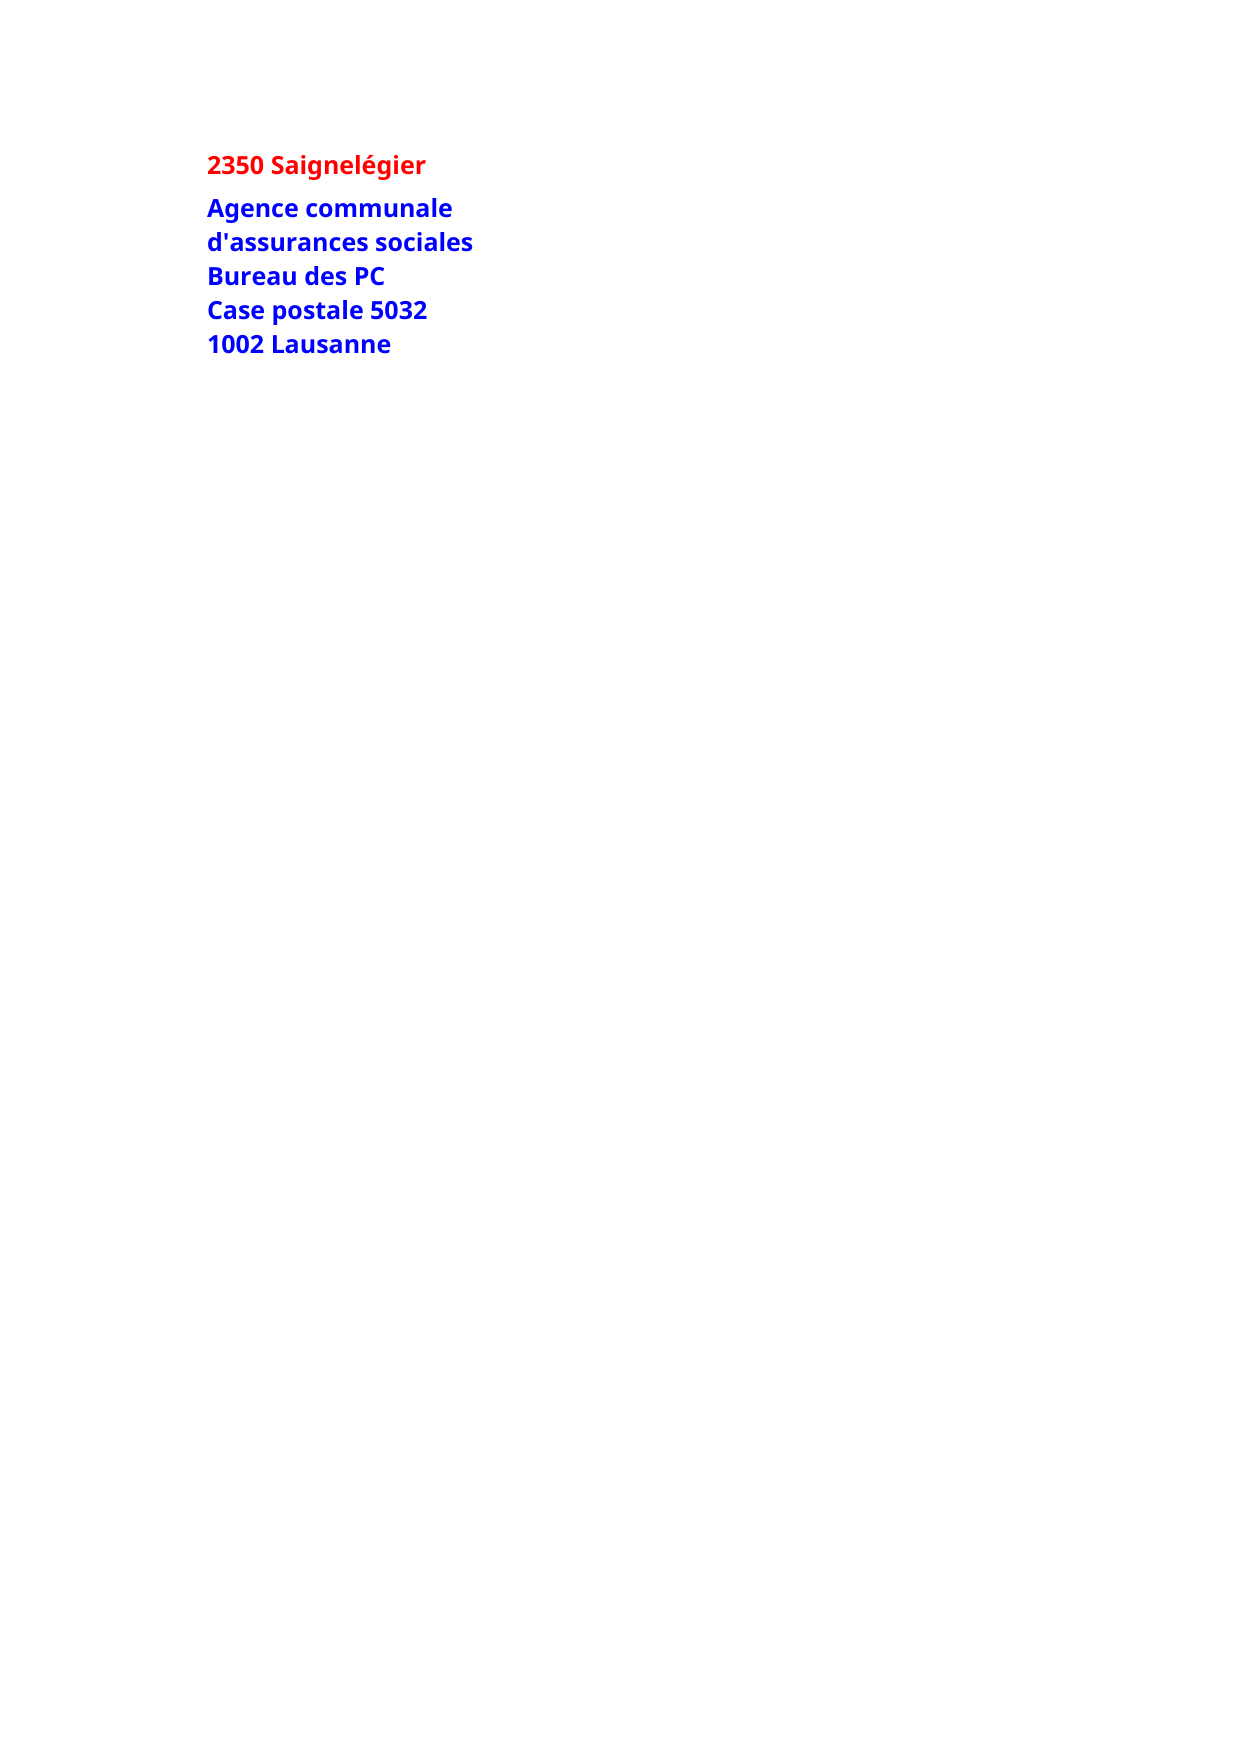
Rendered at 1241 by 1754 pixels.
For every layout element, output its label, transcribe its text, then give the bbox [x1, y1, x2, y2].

text Case postale 5032 [207, 292, 1122, 327]
text 2350 Saignelégier [207, 148, 1122, 182]
text Agence communale [207, 190, 1122, 224]
text d'assurances sociales [207, 224, 1122, 258]
text Bureau des PC [207, 258, 1122, 292]
text 1002 Lausanne [207, 327, 1122, 361]
